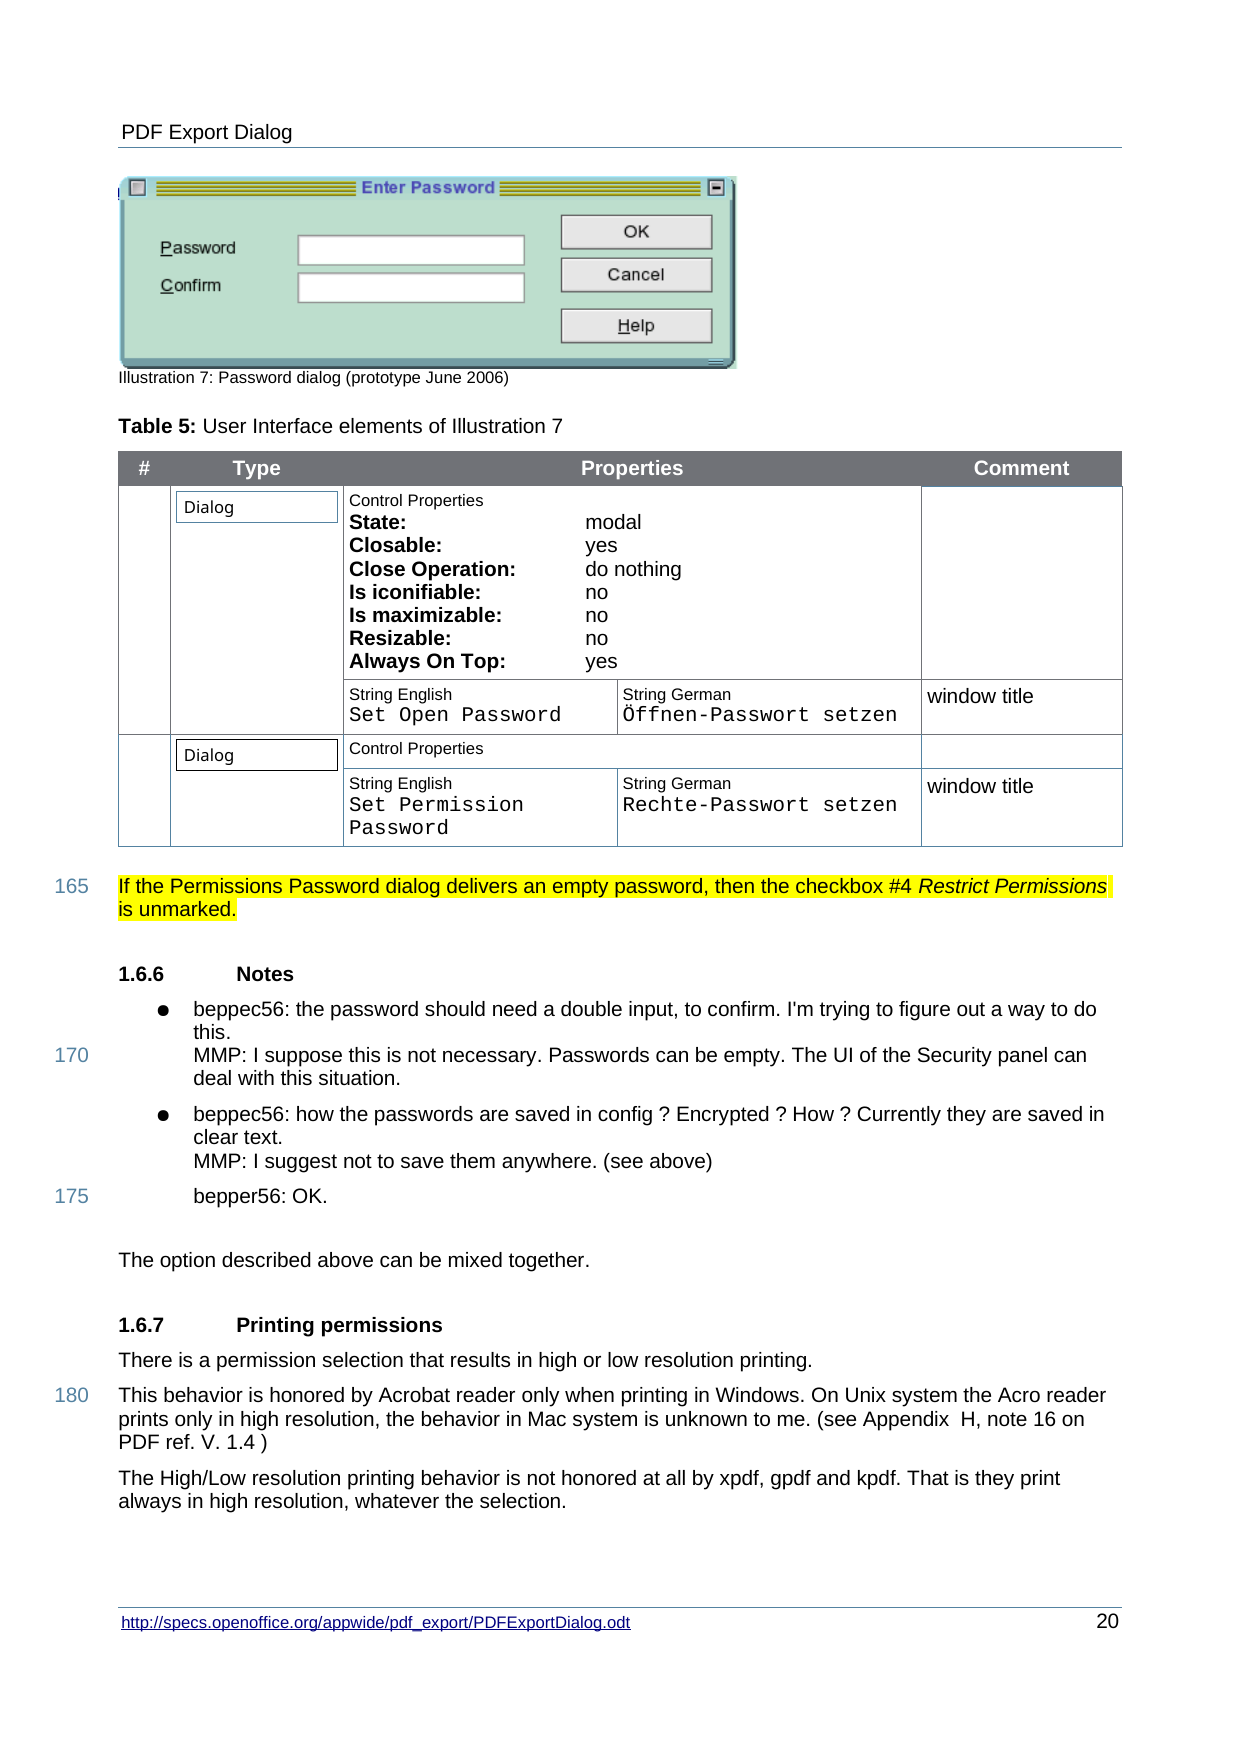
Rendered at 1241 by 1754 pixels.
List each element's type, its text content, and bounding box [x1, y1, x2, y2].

table_cell window title [922, 769, 1122, 846]
table_header Control Properties [344, 735, 921, 768]
table_header Comment [921, 451, 1122, 486]
table_cell window title [922, 680, 1122, 734]
table_cell String English Set Open Password [344, 680, 617, 734]
table_cell String English Set Permission Password [344, 769, 617, 846]
table_header # [118, 451, 170, 486]
table_cell [171, 486, 343, 734]
list beppec56: the password should need a double input, to confirm. I'm trying to figure out a way to do this. MMP: I suppose this is not necessary. Passwords can be empty. The UI of the Security panel can deal with this situation. [156, 997, 1122, 1090]
subtitle Printing permissions [118, 1313, 1122, 1337]
text There is a permission selection that results in high or low resolution printing. [118, 1348, 1122, 1372]
list bepper56: OK. [156, 1185, 1122, 1208]
table_header Type [170, 451, 343, 486]
list beppec56: how the passwords are saved in config ? Encrypted ? How ? Currently they are saved in clear text. MMP: I suggest not to save them anywhere. (see above) [156, 1103, 1122, 1172]
text This behavior is honored by Acrobat reader only when printing in Windows. On Unix system the Acro reader prints only in high resolution, the behavior in Mac system is unknown to me. (see Appendix H, note 16 on PDF ref. V. 1.4 ) [118, 1384, 1122, 1454]
table_header Control Properties State: modal Closable: yes Close Operation: do nothing Is iconifiable: no Is maximizable: no Resizable: no Always On Top: yes [344, 486, 921, 679]
text The High/Low resolution printing behavior is not honored at all by xpdf, gpdf and kpdf. That is they print always in high resolution, whatever the selection. [118, 1466, 1122, 1513]
table_header [922, 735, 1122, 768]
table_header Properties [343, 451, 921, 486]
table_cell <#> [119, 735, 170, 846]
table_cell String German Öffnen-Passwort setzen [618, 680, 921, 734]
table_cell [171, 735, 343, 846]
text If the Permissions Password dialog delivers an empty password, then the checkbox #4 Restrict Permissions is unmarked. [118, 874, 1122, 921]
table_cell <#> [119, 486, 170, 734]
text The option described above can be mixed together. [118, 1249, 1122, 1272]
text Illustration 7: Password dialog (prototype June 2006) [118, 369, 738, 387]
table_header [922, 487, 1122, 679]
table_cell String German Rechte-Passwort setzen [618, 769, 921, 846]
subtitle Notes [118, 962, 1122, 986]
text Table 5: User Interface elements of Illustration 7 [118, 415, 1122, 438]
